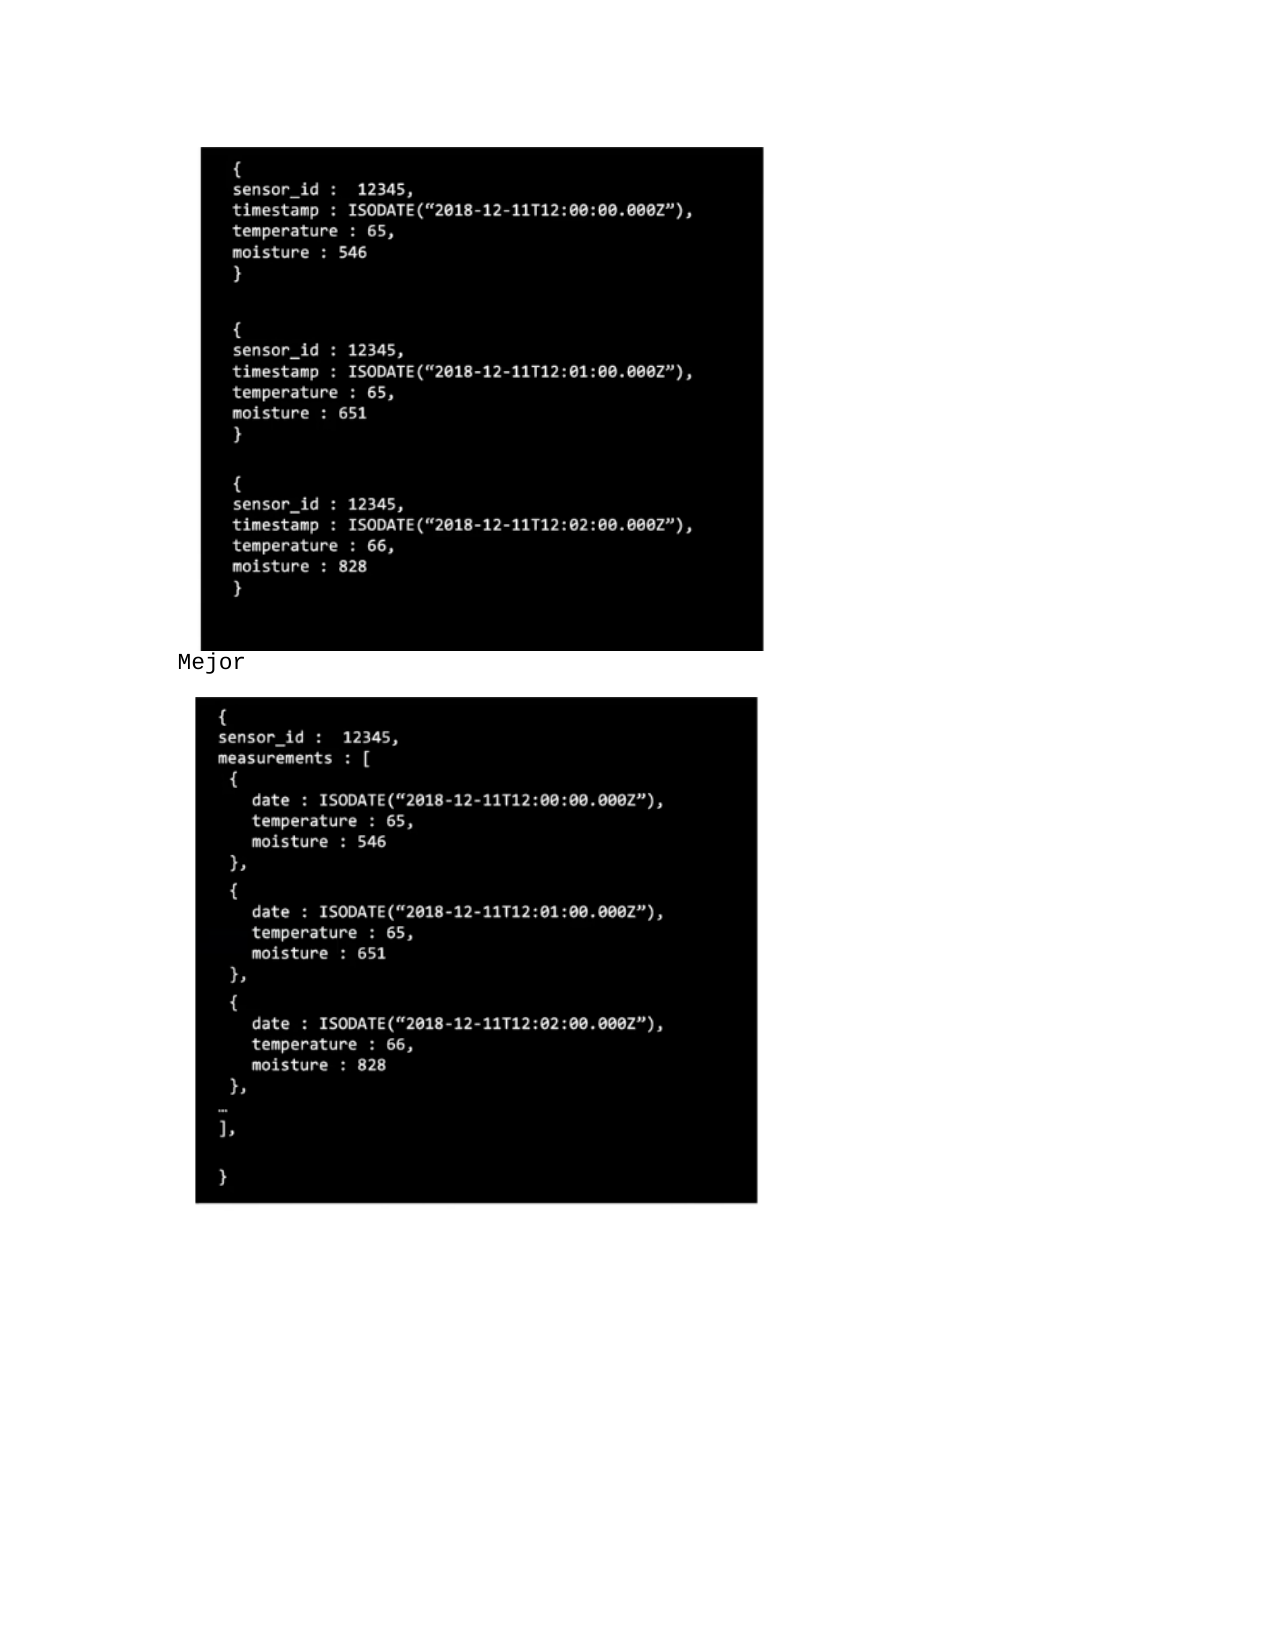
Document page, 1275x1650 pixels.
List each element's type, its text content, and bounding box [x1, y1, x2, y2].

text Mejor [177, 148, 1098, 676]
picture [197, 147, 765, 651]
picture [195, 697, 759, 1211]
